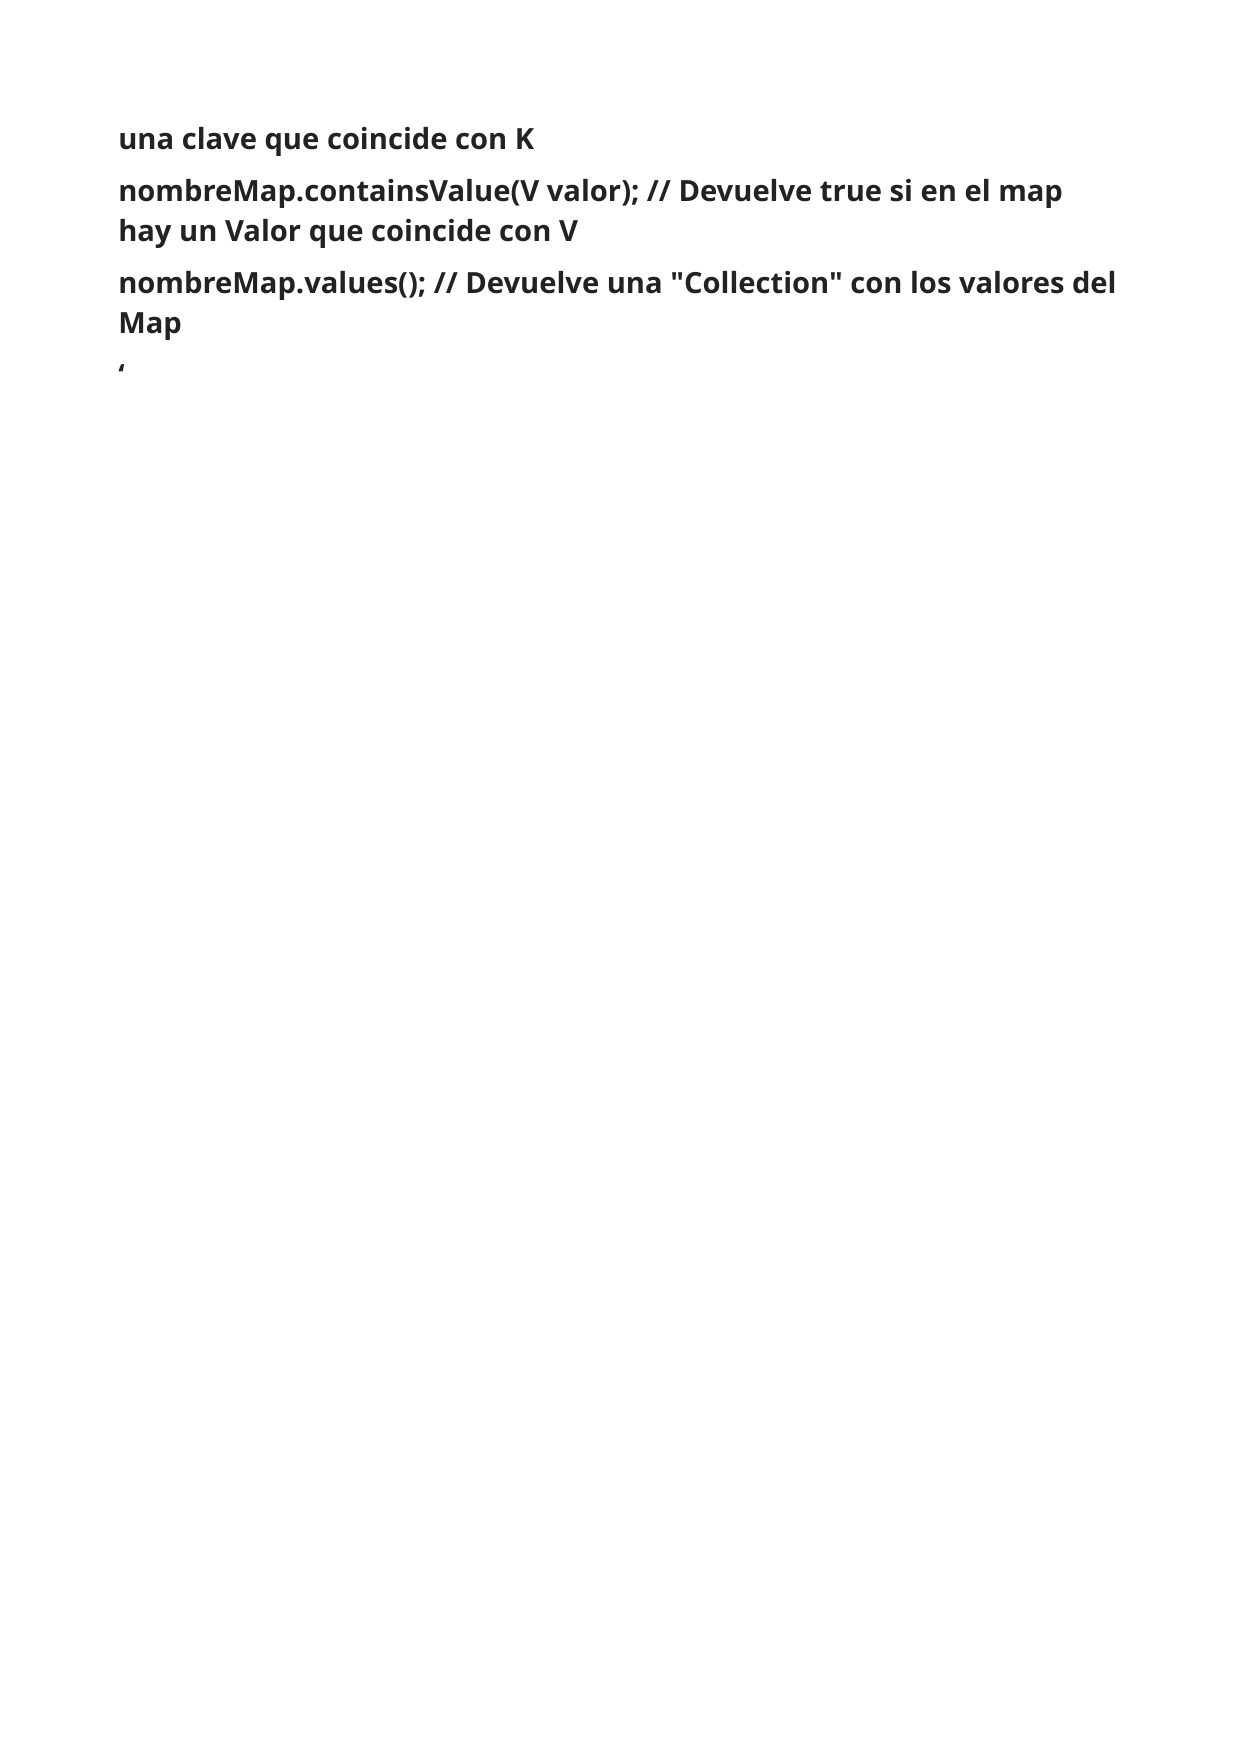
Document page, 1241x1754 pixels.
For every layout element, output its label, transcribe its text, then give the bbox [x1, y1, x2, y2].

text ‘ [118, 354, 1122, 394]
text nombreMap.containsValue(V valor); // Devuelve true si en el map hay un Valor que coincide con V [118, 170, 1122, 250]
text nombreMap.values(); // Devuelve una "Collection" con los valores del Map [118, 262, 1122, 342]
text una clave que coincide con K [118, 118, 1122, 158]
